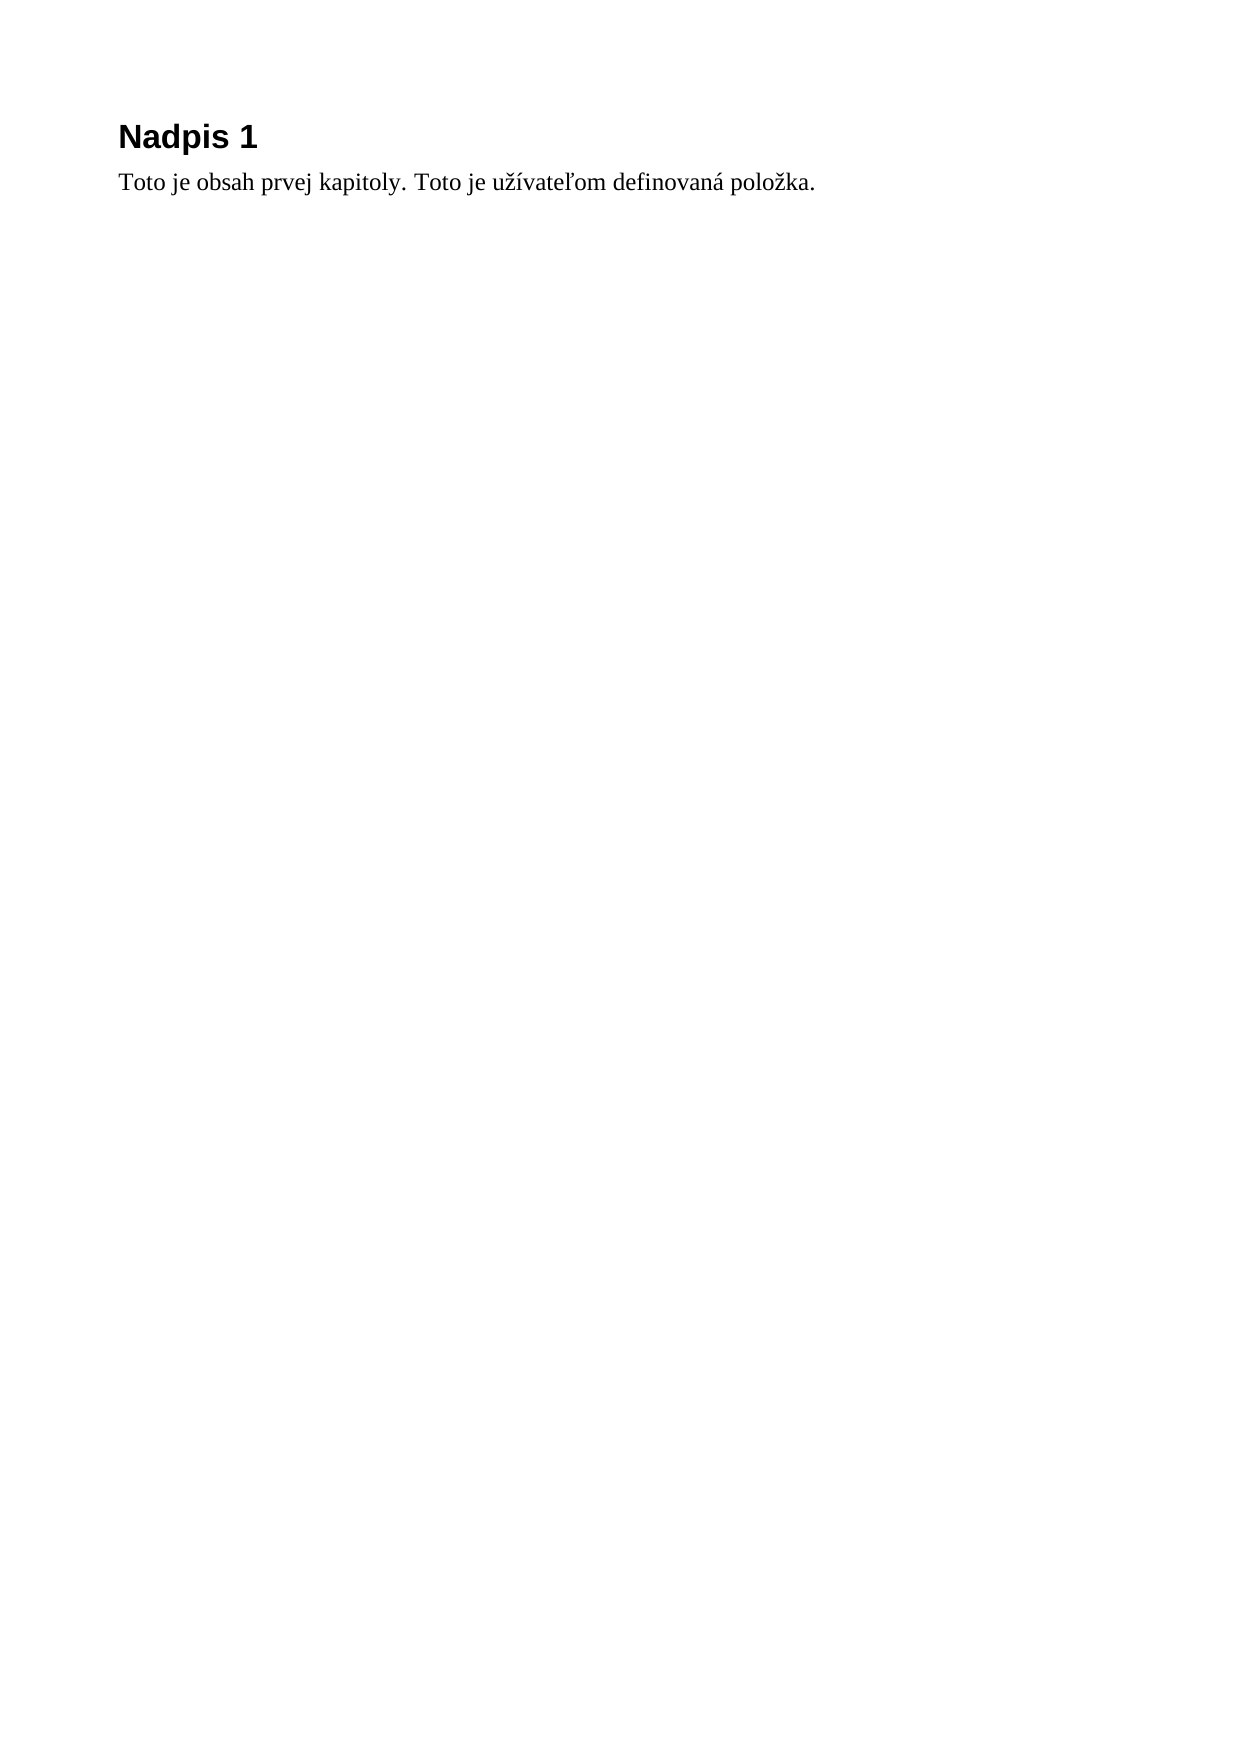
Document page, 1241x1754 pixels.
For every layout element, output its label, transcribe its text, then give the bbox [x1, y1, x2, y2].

subtitle Nadpis 1 [118, 118, 1122, 156]
text Toto je obsah prvej kapitoly. Toto je užívateľom definovaná položka. [118, 168, 1122, 224]
